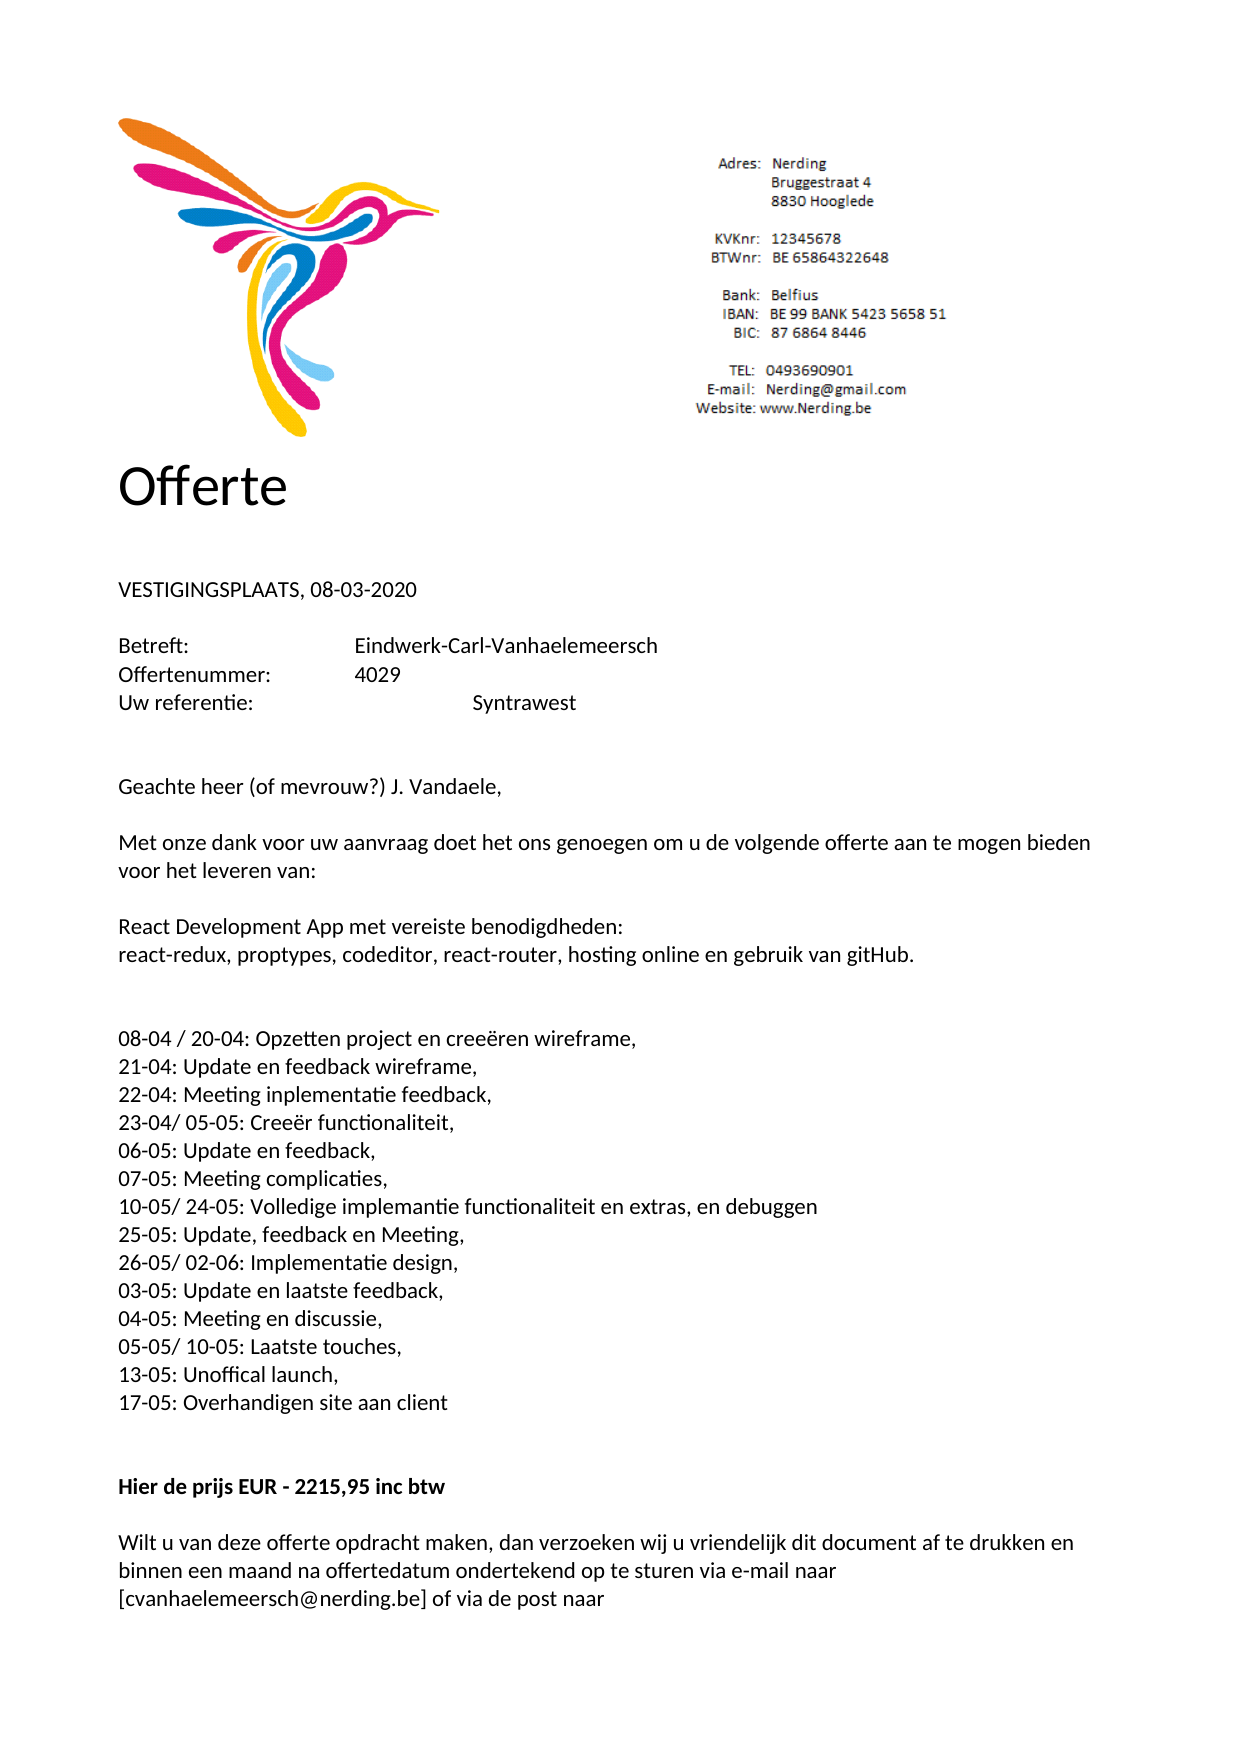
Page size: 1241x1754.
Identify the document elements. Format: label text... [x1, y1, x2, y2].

text Hier de prijs EUR - 2215,95 inc btw [118, 1472, 1122, 1500]
text 23-04/ 05-05: Creeër functionaliteit, [118, 1108, 1122, 1136]
text 22-04: Meeting inplementatie feedback, [118, 1080, 1122, 1108]
text 07-05: Meeting complicaties, [118, 1164, 1122, 1192]
text 17-05: Overhandigen site aan client [118, 1388, 1122, 1416]
text Geachte heer (of mevrouw?) J. Vandaele, [118, 772, 1122, 800]
text 25-05: Update, feedback en Meeting, [118, 1220, 1122, 1248]
text 13-05: Unoffical launch, [118, 1360, 1122, 1388]
text 04-05: Meeting en discussie, [118, 1304, 1122, 1332]
text 08-04 / 20-04: Opzetten project en creeëren wireframe, [118, 1024, 1122, 1052]
text 21-04: Update en feedback wireframe, [118, 1052, 1122, 1080]
text 06-05: Update en feedback, [118, 1136, 1122, 1164]
text VESTIGINGSPLAATS, 08-03-2020 [118, 576, 1122, 604]
text Uw referentie: Syntrawest [118, 688, 1122, 716]
text Offerte [118, 448, 1122, 519]
text Wilt u van deze offerte opdracht maken, dan verzoeken wij u vriendelijk dit document af te drukken en binnen een maand na offertedatum ondertekend op te sturen via e-mail naar [cvanhaelemeersch@nerding.be] of via de post naar [118, 1528, 1122, 1612]
text react-redux, proptypes, codeditor, react-router, hosting online en gebruik van gitHub. [118, 940, 1122, 968]
text React Development App met vereiste benodigdheden: [118, 912, 1122, 940]
text 05-05/ 10-05: Laatste touches, [118, 1332, 1122, 1360]
text Betreft: Eindwerk-Carl-Vanhaelemeersch [118, 632, 1122, 660]
text Met onze dank voor uw aanvraag doet het ons genoegen om u de volgende offerte aan te mogen bieden voor het leveren van: [118, 828, 1122, 884]
text 10-05/ 24-05: Volledige implemantie functionaliteit en extras, en debuggen [118, 1192, 1122, 1220]
text Offertenummer: 4029 [118, 660, 1122, 688]
text 03-05: Update en laatste feedback, [118, 1276, 1122, 1304]
text 26-05/ 02-06: Implementatie design, [118, 1248, 1122, 1276]
